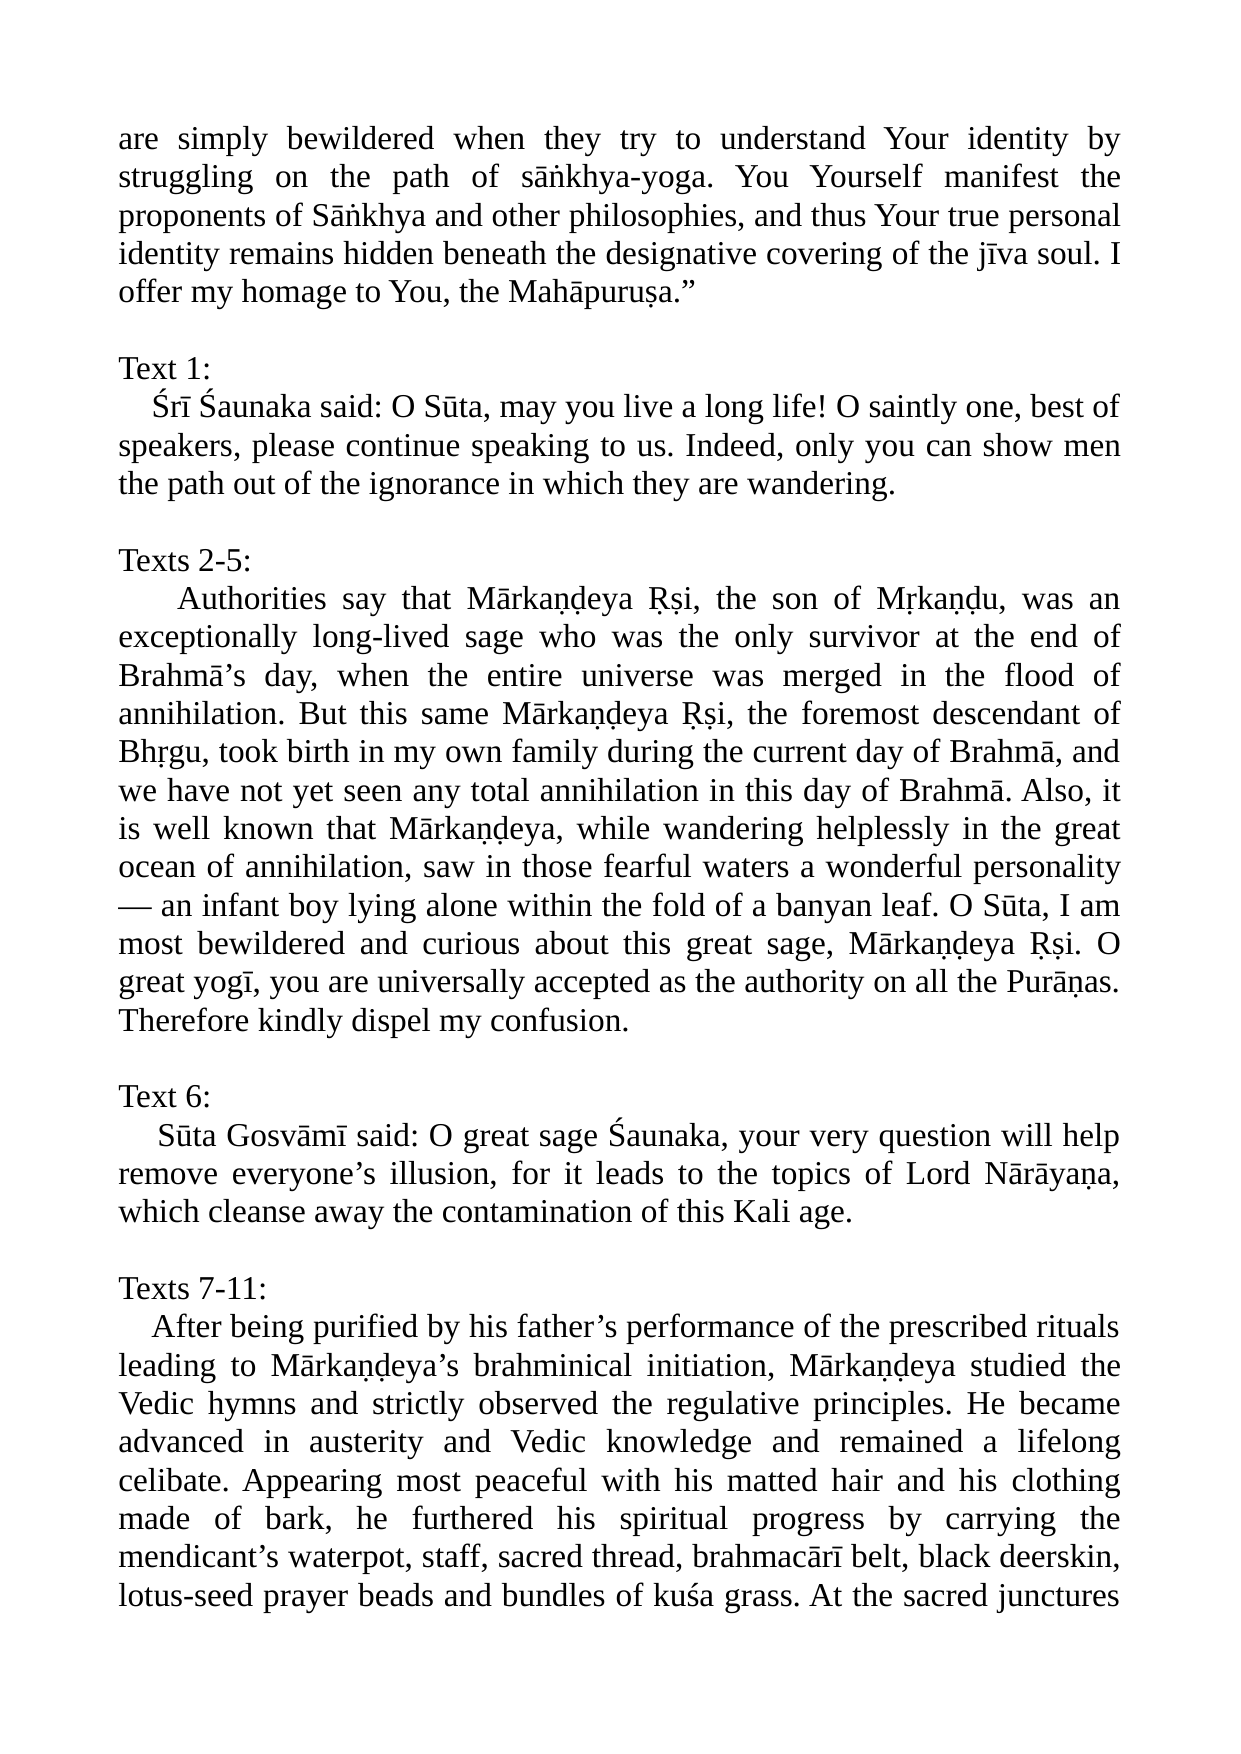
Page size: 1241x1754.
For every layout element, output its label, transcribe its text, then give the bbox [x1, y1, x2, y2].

text Texts 7-11: [118, 1268, 1122, 1306]
text Authorities say that Mārkaṇḍeya Ṛṣi, the son of Mṛkaṇḍu, was an exceptionally long-lived sage who was the only survivor at the end of Brahmā’s day, when the entire universe was merged in the flood of annihilation. But this same Mārkaṇḍeya Ṛṣi, the foremost descendant of Bhṛgu, took birth in my own family during the current day of Brahmā, and we have not yet seen any total annihilation in this day of Brahmā. Also, it is well known that Mārkaṇḍeya, while wandering helplessly in the great ocean of annihilation, saw in those fearful waters a wonderful personality — an infant boy lying alone within the fold of a banyan leaf. O Sūta, I am most bewildered and curious about this great sage, Mārkaṇḍeya Ṛṣi. O great yogī, you are universally accepted as the authority on all the Purāṇas. Therefore kindly dispel my confusion. [118, 578, 1122, 1038]
text Texts 2-5: [118, 540, 1122, 578]
text After being purified by his father’s performance of the prescribed rituals leading to Mārkaṇḍeya’s brahminical initiation, Mārkaṇḍeya studied the Vedic hymns and strictly observed the regulative principles. He became advanced in austerity and Vedic knowledge and remained a lifelong celibate. Appearing most peaceful with his matted hair and his clothing made of bark, he furthered his spiritual progress by carrying the mendicant’s waterpot, staff, sacred thread, brahmacārī belt, black deerskin, lotus-seed prayer beads and bundles of kuśa grass. At the sacred junctures [118, 1306, 1122, 1613]
text Text 6: [118, 1076, 1122, 1115]
text Śrī Śaunaka said: O Sūta, may you live a long life! O saintly one, best of speakers, please continue speaking to us. Indeed, only you can show men the path out of the ignorance in which they are wandering. [118, 386, 1122, 501]
text Sūta Gosvāmī said: O great sage Śaunaka, your very question will help remove everyone’s illusion, for it leads to the topics of Lord Nārāyaṇa, which cleanse away the contamination of this Kali age. [118, 1115, 1122, 1230]
text Text 1: [118, 348, 1122, 386]
text are simply bewildered when they try to understand Your identity by struggling on the path of sāṅkhya-yoga. You Yourself manifest the proponents of Sāṅkhya and other philosophies, and thus Your true personal identity remains hidden beneath the designative covering of the jīva soul. I offer my homage to You, the Mahāpuruṣa.” [118, 118, 1122, 310]
